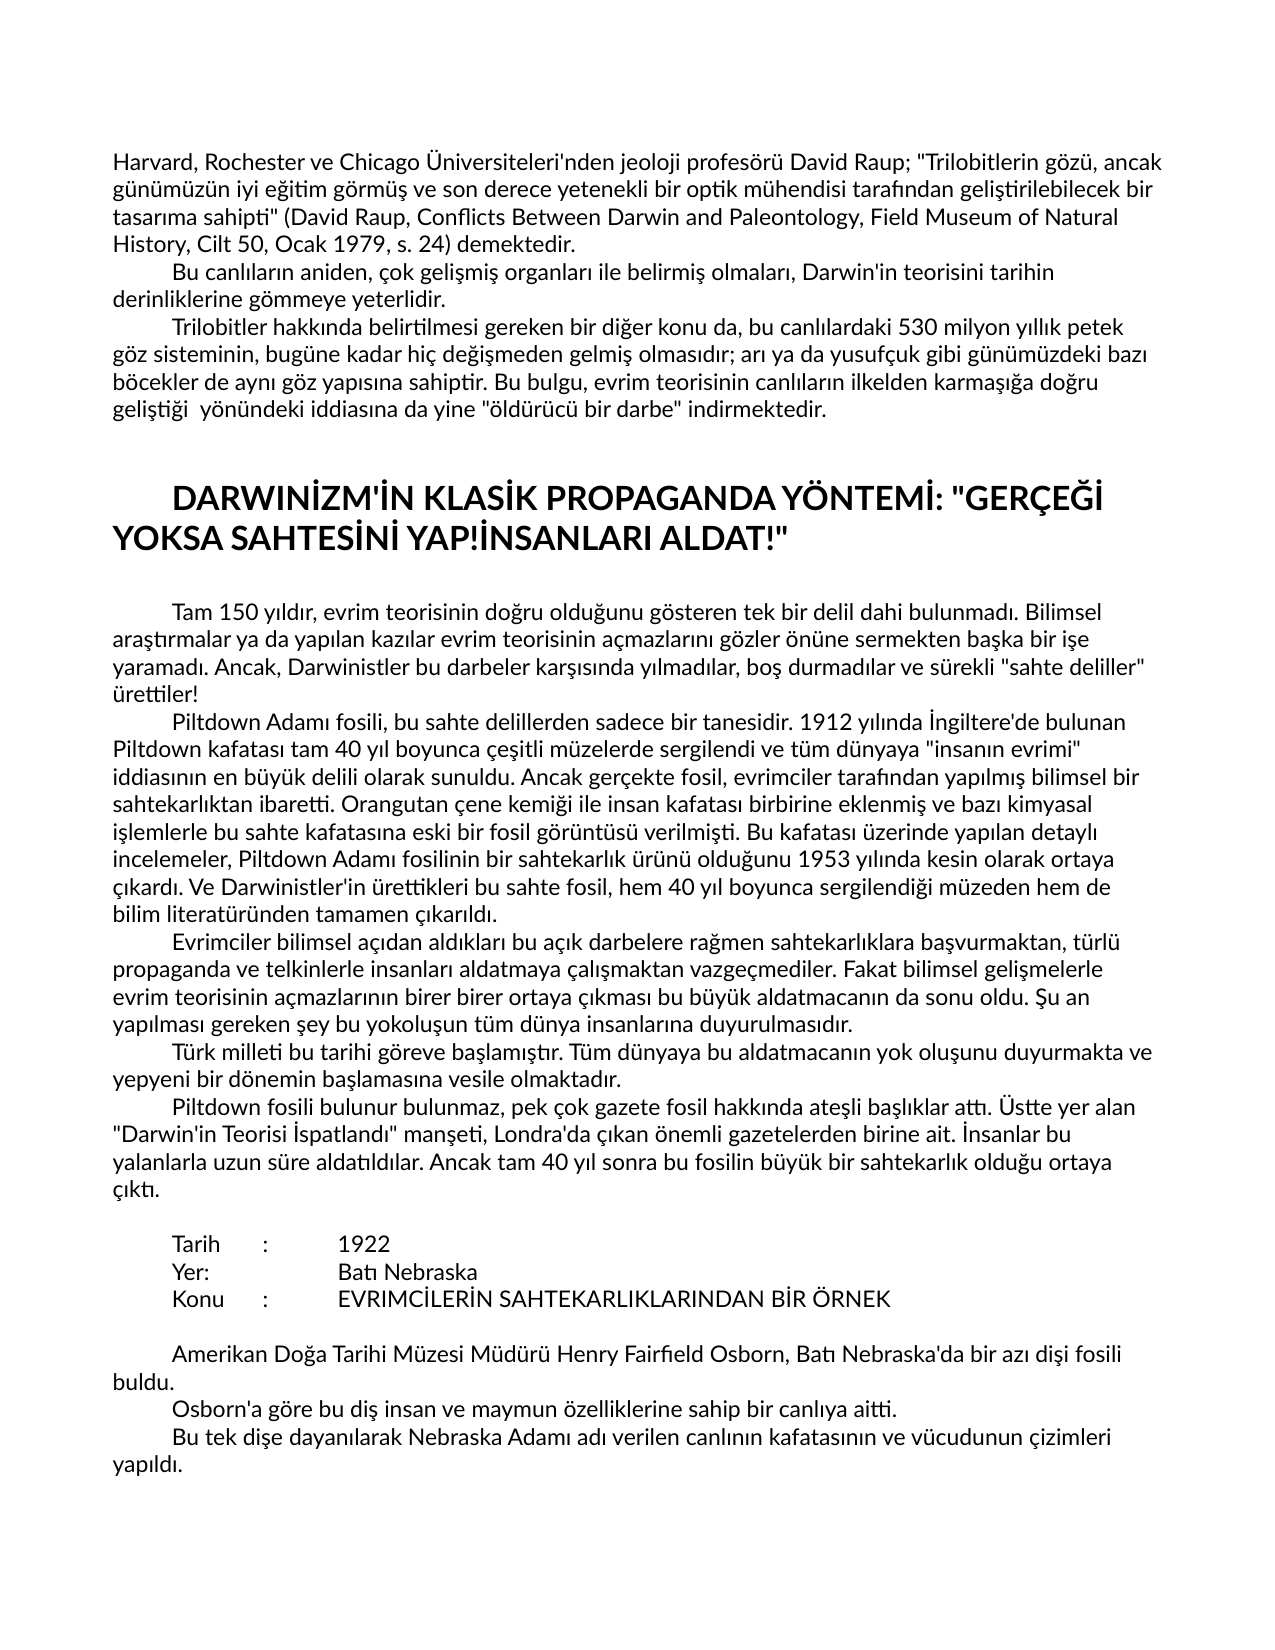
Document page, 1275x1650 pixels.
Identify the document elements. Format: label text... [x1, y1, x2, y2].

text Piltdown fosili bulunur bulunmaz, pek çok gazete fosil hakkında ateşli başlıklar attı. Üstte yer alan "Darwin'in Teorisi İspatlandı" manşeti, Londra'da çıkan önemli gazetelerden birine ait. İnsanlar bu yalanlarla uzun süre aldatıldılar. Ancak tam 40 yıl sonra bu fosilin büyük bir sahtekarlık olduğu ortaya çıktı. [112, 1093, 1162, 1203]
text Bu tek dişe dayanılarak Nebraska Adamı adı verilen canlının kafatasının ve vücudunun çizimleri yapıldı. [112, 1423, 1162, 1478]
text Trilobitler hakkında belirtilmesi gereken bir diğer konu da, bu canlılardaki 530 milyon yıllık petek göz sisteminin, bugüne kadar hiç değişmeden gelmiş olmasıdır; arı ya da yusufçuk gibi günümüzdeki bazı böcekler de aynı göz yapısına sahiptir. Bu bulgu, evrim teorisinin canlıların ilkelden karmaşığa doğru geliştiği yönündeki iddiasına da yine "öldürücü bir darbe" indirmektedir. [112, 313, 1162, 423]
text Piltdown Adamı fosili, bu sahte delillerden sadece bir tanesidir. 1912 yılında İngiltere'de bulunan Piltdown kafatası tam 40 yıl boyunca çeşitli müzelerde sergilendi ve tüm dünyaya "insanın evrimi" iddiasının en büyük delili olarak sunuldu. Ancak gerçekte fosil, evrimciler tarafından yapılmış bilimsel bir sahtekarlıktan ibaretti. Orangutan çene kemiği ile insan kafatası birbirine eklenmiş ve bazı kimyasal işlemlerle bu sahte kafatasına eski bir fosil görüntüsü verilmişti. Bu kafatası üzerinde yapılan detaylı incelemeler, Piltdown Adamı fosilinin bir sahtekarlık ürünü olduğunu 1953 yılında kesin olarak ortaya çıkardı. Ve Darwinistler'in ürettikleri bu sahte fosil, hem 40 yıl boyunca sergilendiği müzeden hem de bilim literatüründen tamamen çıkarıldı. [112, 708, 1162, 928]
text Konu : EVRIMCİLERİN SAHTEKARLIKLARINDAN BİR ÖRNEK [112, 1285, 1162, 1313]
text Evrimciler bilimsel açıdan aldıkları bu açık darbelere rağmen sahtekarlıklara başvurmaktan, türlü propaganda ve telkinlerle insanları aldatmaya çalışmaktan vazgeçmediler. Fakat bilimsel gelişmelerle evrim teorisinin açmazlarının birer birer ortaya çıkması bu büyük aldatmacanın da sonu oldu. Şu an yapılması gereken şey bu yokoluşun tüm dünya insanlarına duyurulmasıdır. [112, 928, 1162, 1038]
text Tam 150 yıldır, evrim teorisinin doğru olduğunu gösteren tek bir delil dahi bulunmadı. Bilimsel araştırmalar ya da yapılan kazılar evrim teorisinin açmazlarını gözler önüne sermekten başka bir işe yaramadı. Ancak, Darwinistler bu darbeler karşısında yılmadılar, boş durmadılar ve sürekli "sahte deliller" ürettiler! [112, 598, 1162, 708]
text Türk milleti bu tarihi göreve başlamıştır. Tüm dünyaya bu aldatmacanın yok oluşunu duyurmakta ve yepyeni bir dönemin başlamasına vesile olmaktadır. [112, 1038, 1162, 1093]
text Tarih : 1922 [112, 1230, 1162, 1258]
text Amerikan Doğa Tarihi Müzesi Müdürü Henry Fairfield Osborn, Batı Nebraska'da bir azı dişi fosili buldu. [112, 1340, 1162, 1395]
text Osborn'a göre bu diş insan ve maymun özelliklerine sahip bir canlıya aitti. [112, 1395, 1162, 1423]
text Yer: Batı Nebraska [112, 1258, 1162, 1285]
text Harvard, Rochester ve Chicago Üniversiteleri'nden jeoloji profesörü David Raup; "Trilobitlerin gözü, ancak günümüzün iyi eğitim görmüş ve son derece yetenekli bir optik mühendisi tarafından geliştirilebilecek bir tasarıma sahipti" (David Raup, Conflicts Between Darwin and Paleontology, Field Museum of Natural History, Cilt 50, Ocak 1979, s. 24) demektedir. [112, 148, 1162, 258]
text DARWINİZM'İN KLASİK PROPAGANDA YÖNTEMİ: "GERÇEĞİ YOKSA SAHTESİNİ YAP!İNSANLARI ALDAT!" [112, 478, 1162, 558]
text Bu canlıların aniden, çok gelişmiş organları ile belirmiş olmaları, Darwin'in teorisini tarihin derinliklerine gömmeye yeterlidir. [112, 258, 1162, 313]
